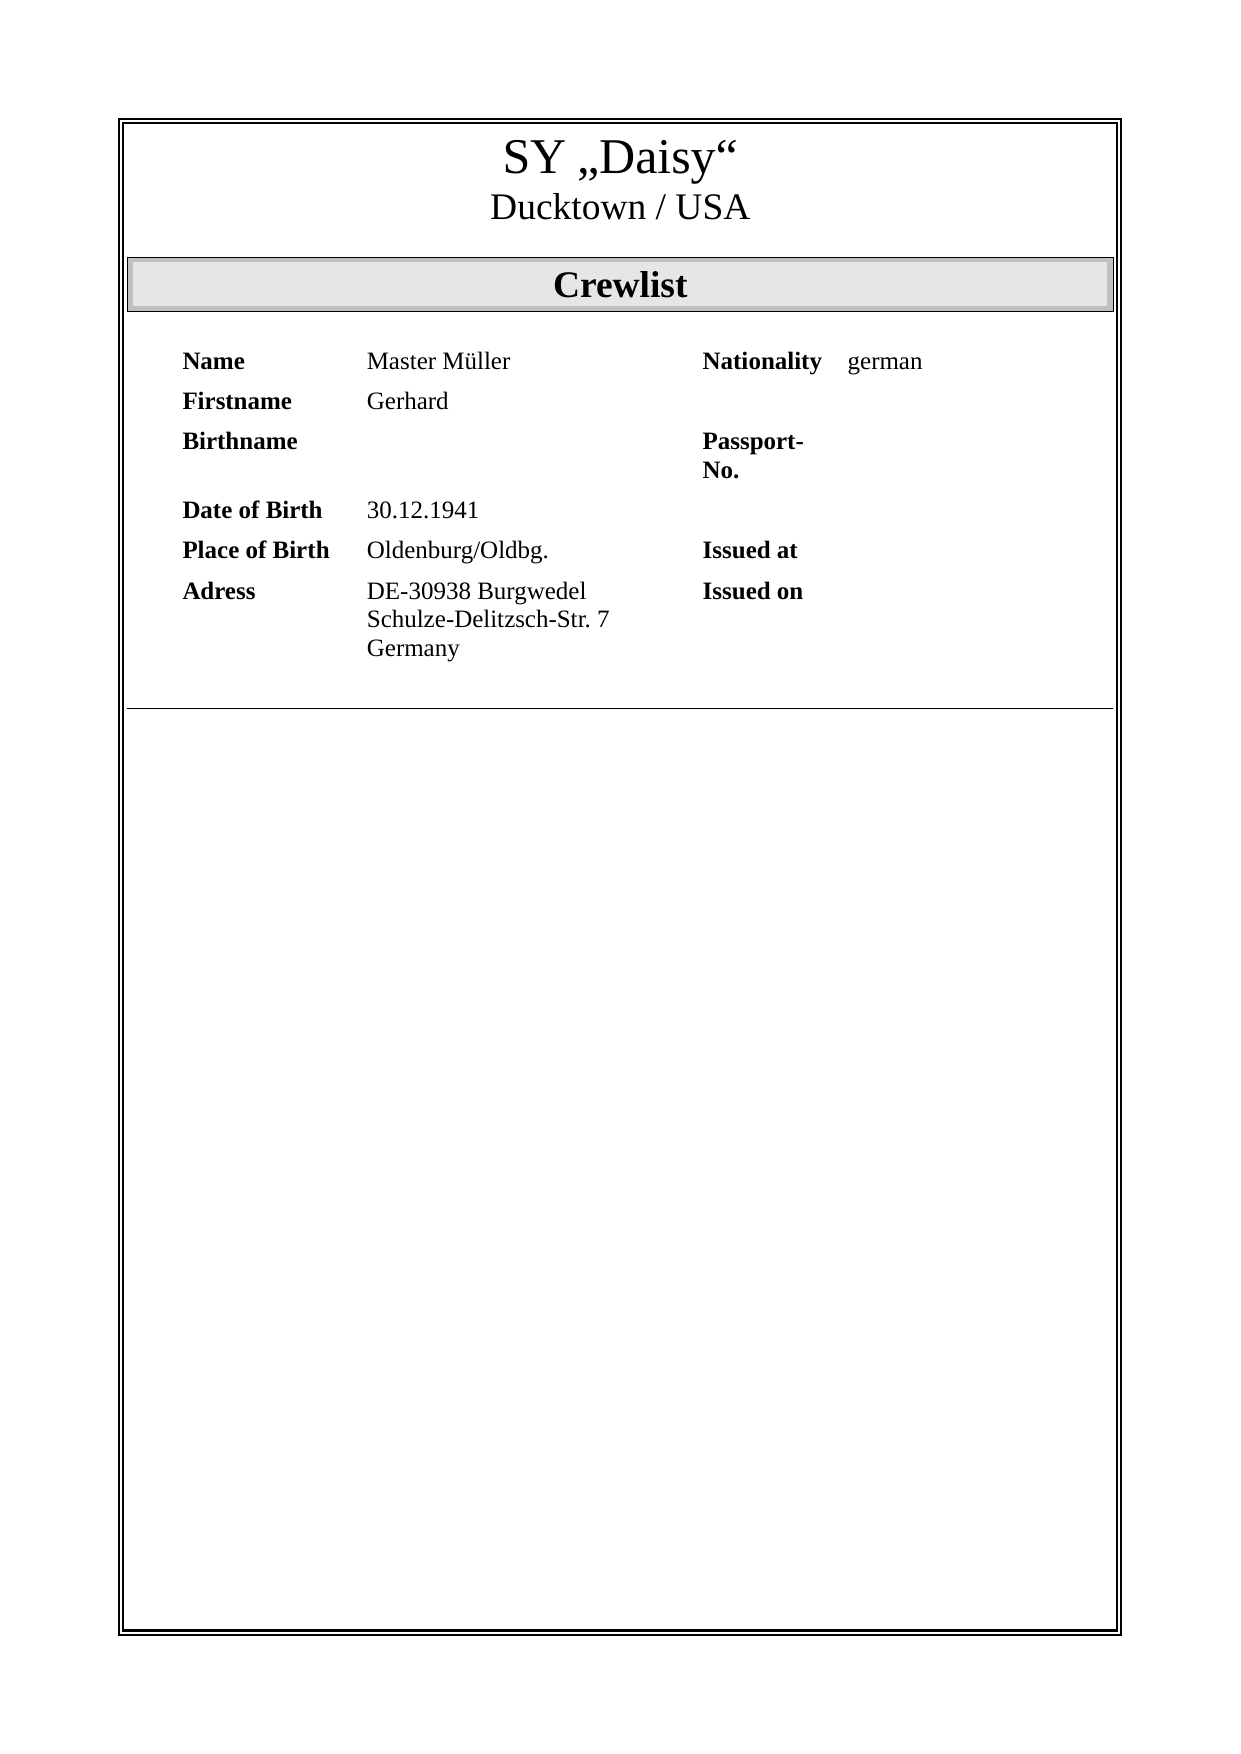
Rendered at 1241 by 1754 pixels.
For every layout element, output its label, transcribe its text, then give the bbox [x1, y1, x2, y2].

table_cell [842, 490, 1064, 530]
table_cell [842, 530, 1064, 570]
table_header Master Müller [361, 340, 697, 380]
table_cell [842, 421, 1064, 489]
table_header german [842, 340, 1064, 380]
table_header Nationality [697, 340, 842, 380]
table_cell Place of Birth [177, 530, 361, 570]
table_cell [361, 421, 697, 489]
table_cell Issued at [697, 530, 842, 570]
table_cell [842, 570, 1064, 668]
table_cell 30.12.1941 [361, 490, 697, 530]
text SY „Daisy“ Ducktown / USA [127, 127, 1113, 228]
table_header Name [177, 340, 361, 380]
table_header [127, 668, 1113, 708]
table_cell Date of Birth [177, 490, 361, 530]
table_cell Oldenburg/Oldbg. [361, 530, 697, 570]
table_header Crewlist [128, 258, 1113, 311]
table_cell Issued on [697, 570, 842, 668]
table_cell Firstname [177, 380, 361, 421]
table_cell Birthname [177, 421, 361, 489]
table_cell Adress [177, 570, 361, 668]
table_cell Passport-No. [697, 421, 842, 489]
table_cell [697, 380, 842, 421]
table_cell [842, 380, 1064, 421]
table_cell Gerhard [361, 380, 697, 421]
table_cell [697, 490, 842, 530]
table_cell DE-30938 Burgwedel Schulze-Delitzsch-Str. 7 Germany [361, 570, 697, 668]
